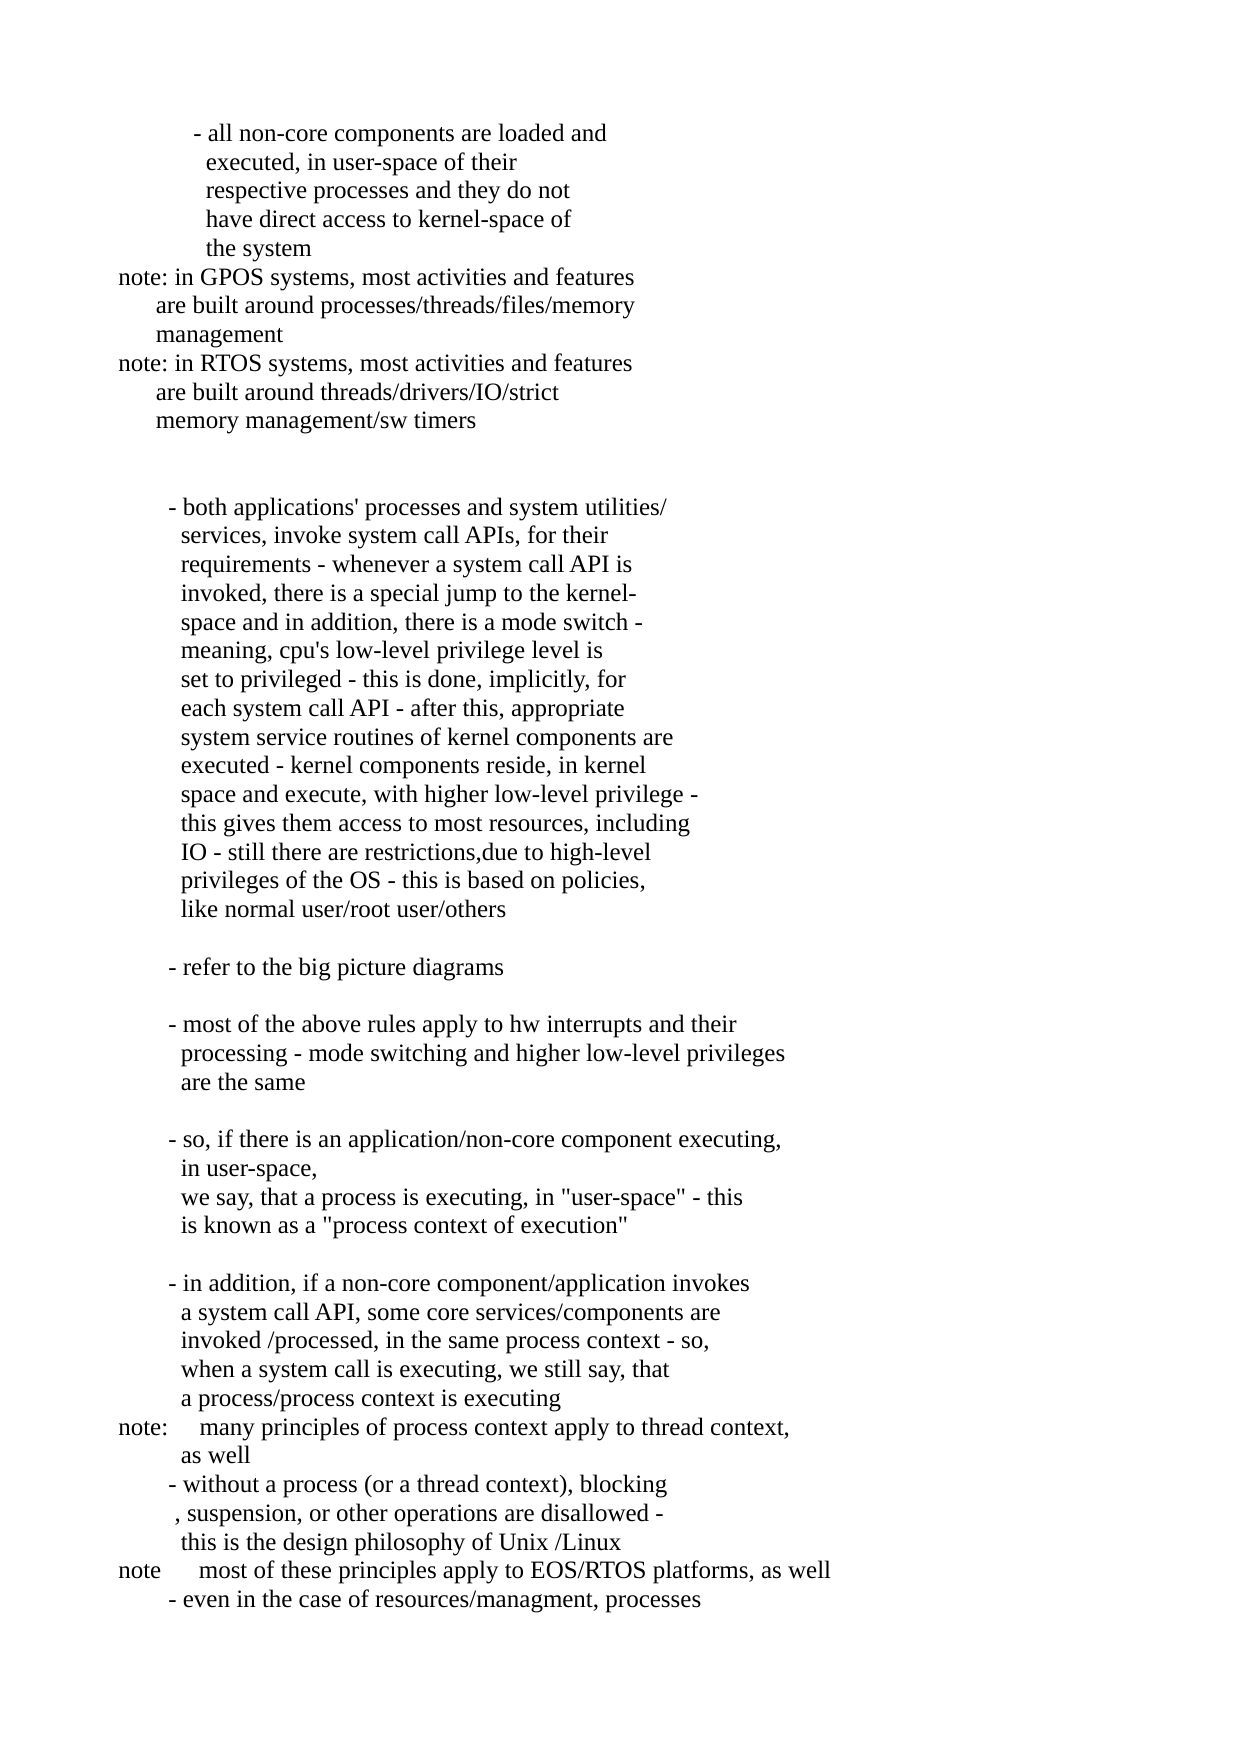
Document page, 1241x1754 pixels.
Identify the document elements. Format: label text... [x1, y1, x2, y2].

text - without a process (or a thread context), blocking [118, 1469, 1122, 1498]
text space and execute, with higher low-level privilege - [118, 779, 1122, 808]
text processing - mode switching and higher low-level privileges [118, 1038, 1122, 1067]
text have direct access to kernel-space of [118, 204, 1122, 233]
text the system [118, 233, 1122, 262]
text respective processes and they do not [118, 176, 1122, 204]
text note most of these principles apply to EOS/RTOS platforms, as well [118, 1556, 1122, 1584]
text are built around processes/threads/files/memory [118, 291, 1122, 319]
text - so, if there is an application/non-core component executing, [118, 1124, 1122, 1153]
text - both applications' processes and system utilities/ [118, 492, 1122, 521]
text are built around threads/drivers/IO/strict [118, 377, 1122, 406]
text invoked, there is a special jump to the kernel- [118, 578, 1122, 607]
text requirements - whenever a system call API is [118, 549, 1122, 578]
text system service routines of kernel components are [118, 722, 1122, 751]
text as well [118, 1441, 1122, 1469]
text - refer to the big picture diagrams [118, 952, 1122, 981]
text services, invoke system call APIs, for their [118, 521, 1122, 549]
text note: many principles of process context apply to thread context, [118, 1412, 1122, 1441]
text - all non-core components are loaded and [118, 118, 1122, 147]
text a process/process context is executing [118, 1383, 1122, 1412]
text executed - kernel components reside, in kernel [118, 751, 1122, 779]
text executed, in user-space of their [118, 147, 1122, 176]
text set to privileged - this is done, implicitly, for [118, 664, 1122, 693]
text - in addition, if a non-core component/application invokes [118, 1268, 1122, 1297]
text note: in RTOS systems, most activities and features [118, 348, 1122, 377]
text are the same [118, 1067, 1122, 1096]
text like normal user/root user/others [118, 894, 1122, 923]
text memory management/sw timers [118, 406, 1122, 434]
text space and in addition, there is a mode switch - [118, 607, 1122, 636]
text meaning, cpu's low-level privilege level is [118, 636, 1122, 664]
text each system call API - after this, appropriate [118, 693, 1122, 722]
text is known as a "process context of execution" [118, 1211, 1122, 1239]
text a system call API, some core services/components are [118, 1297, 1122, 1326]
text in user-space, [118, 1153, 1122, 1182]
text , suspension, or other operations are disallowed - [118, 1498, 1122, 1527]
text - most of the above rules apply to hw interrupts and their [118, 1009, 1122, 1038]
text this gives them access to most resources, including [118, 808, 1122, 837]
text - even in the case of resources/managment, processes [118, 1584, 1122, 1613]
text privileges of the OS - this is based on policies, [118, 866, 1122, 894]
text management [118, 319, 1122, 348]
text note: in GPOS systems, most activities and features [118, 262, 1122, 291]
text this is the design philosophy of Unix /Linux [118, 1527, 1122, 1556]
text IO - still there are restrictions,due to high-level [118, 837, 1122, 866]
text when a system call is executing, we still say, that [118, 1354, 1122, 1383]
text we say, that a process is executing, in "user-space" - this [118, 1182, 1122, 1211]
text invoked /processed, in the same process context - so, [118, 1326, 1122, 1354]
